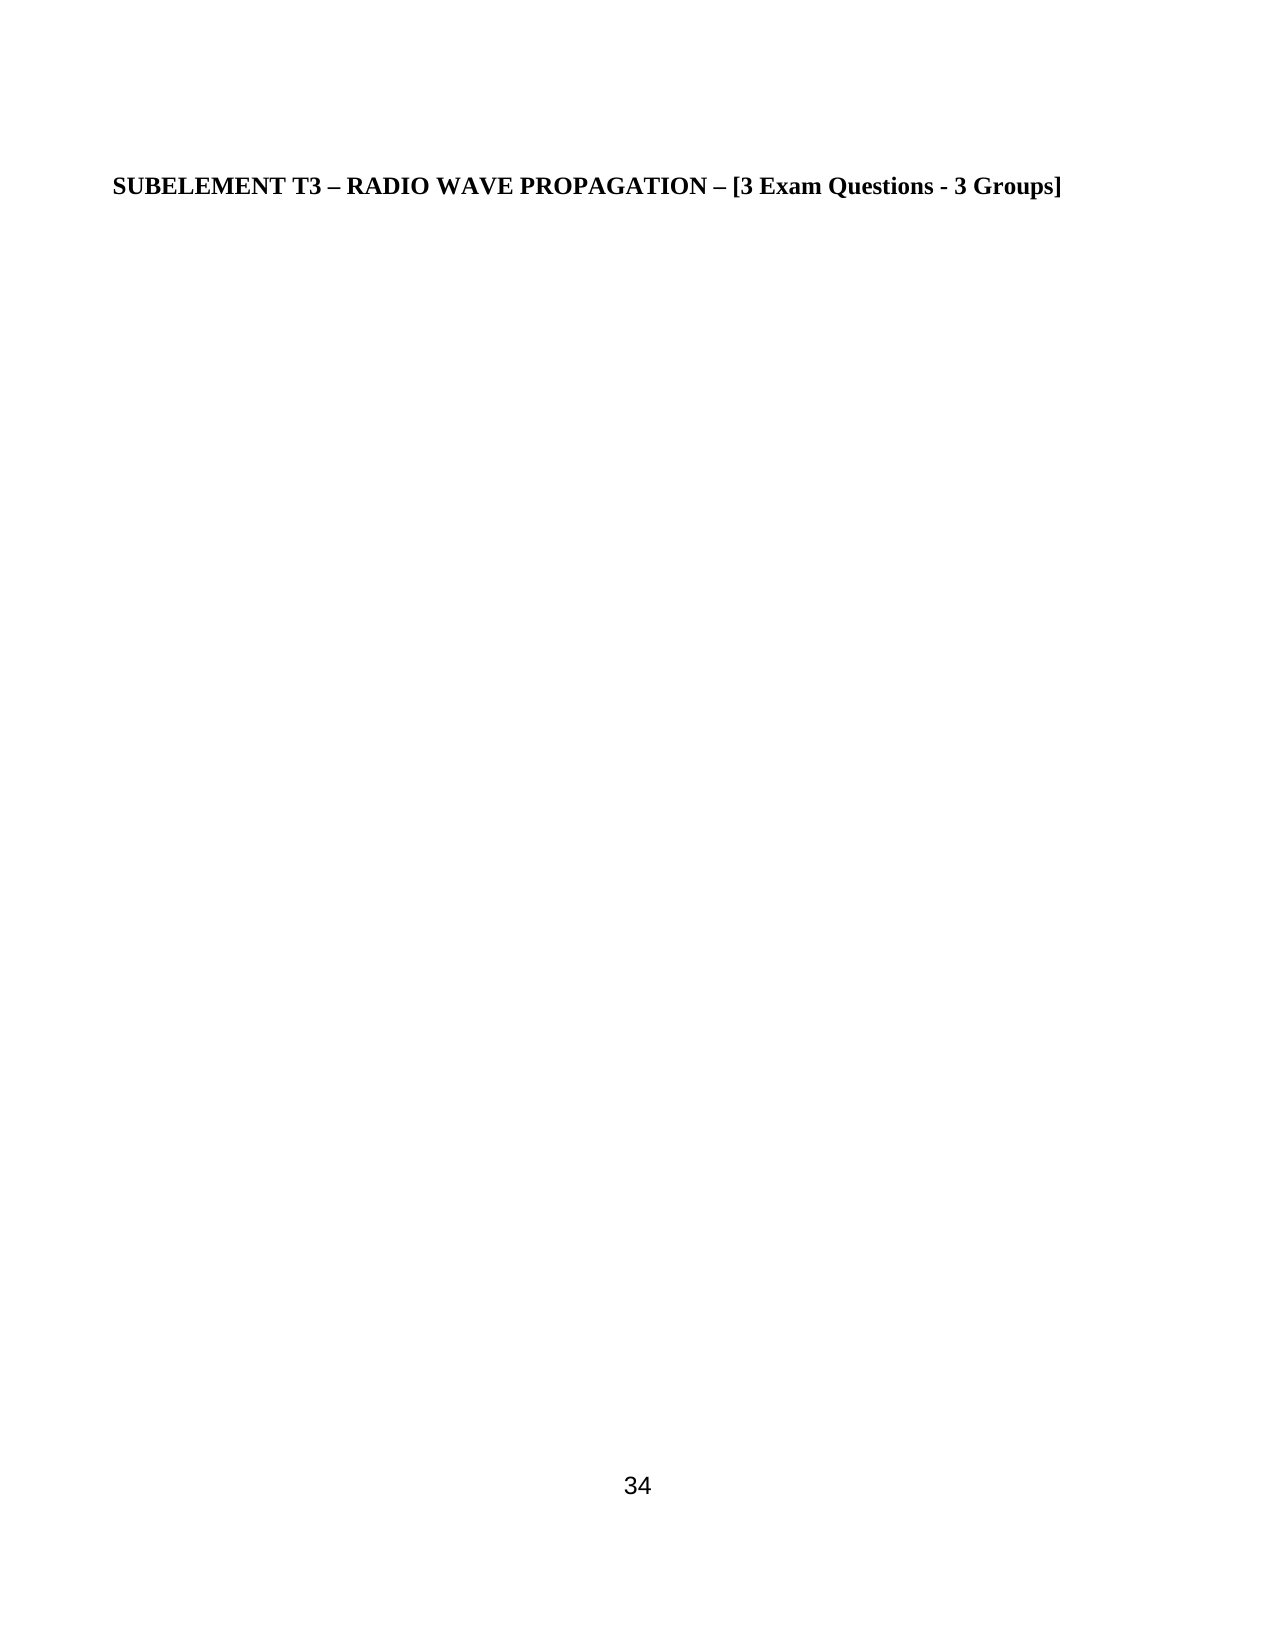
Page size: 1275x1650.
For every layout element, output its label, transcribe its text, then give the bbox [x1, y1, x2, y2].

subtitle SUBELEMENT T3 – RADIO WAVE PROPAGATION – [3 Exam Questions - 3 Groups] [112, 171, 1162, 200]
